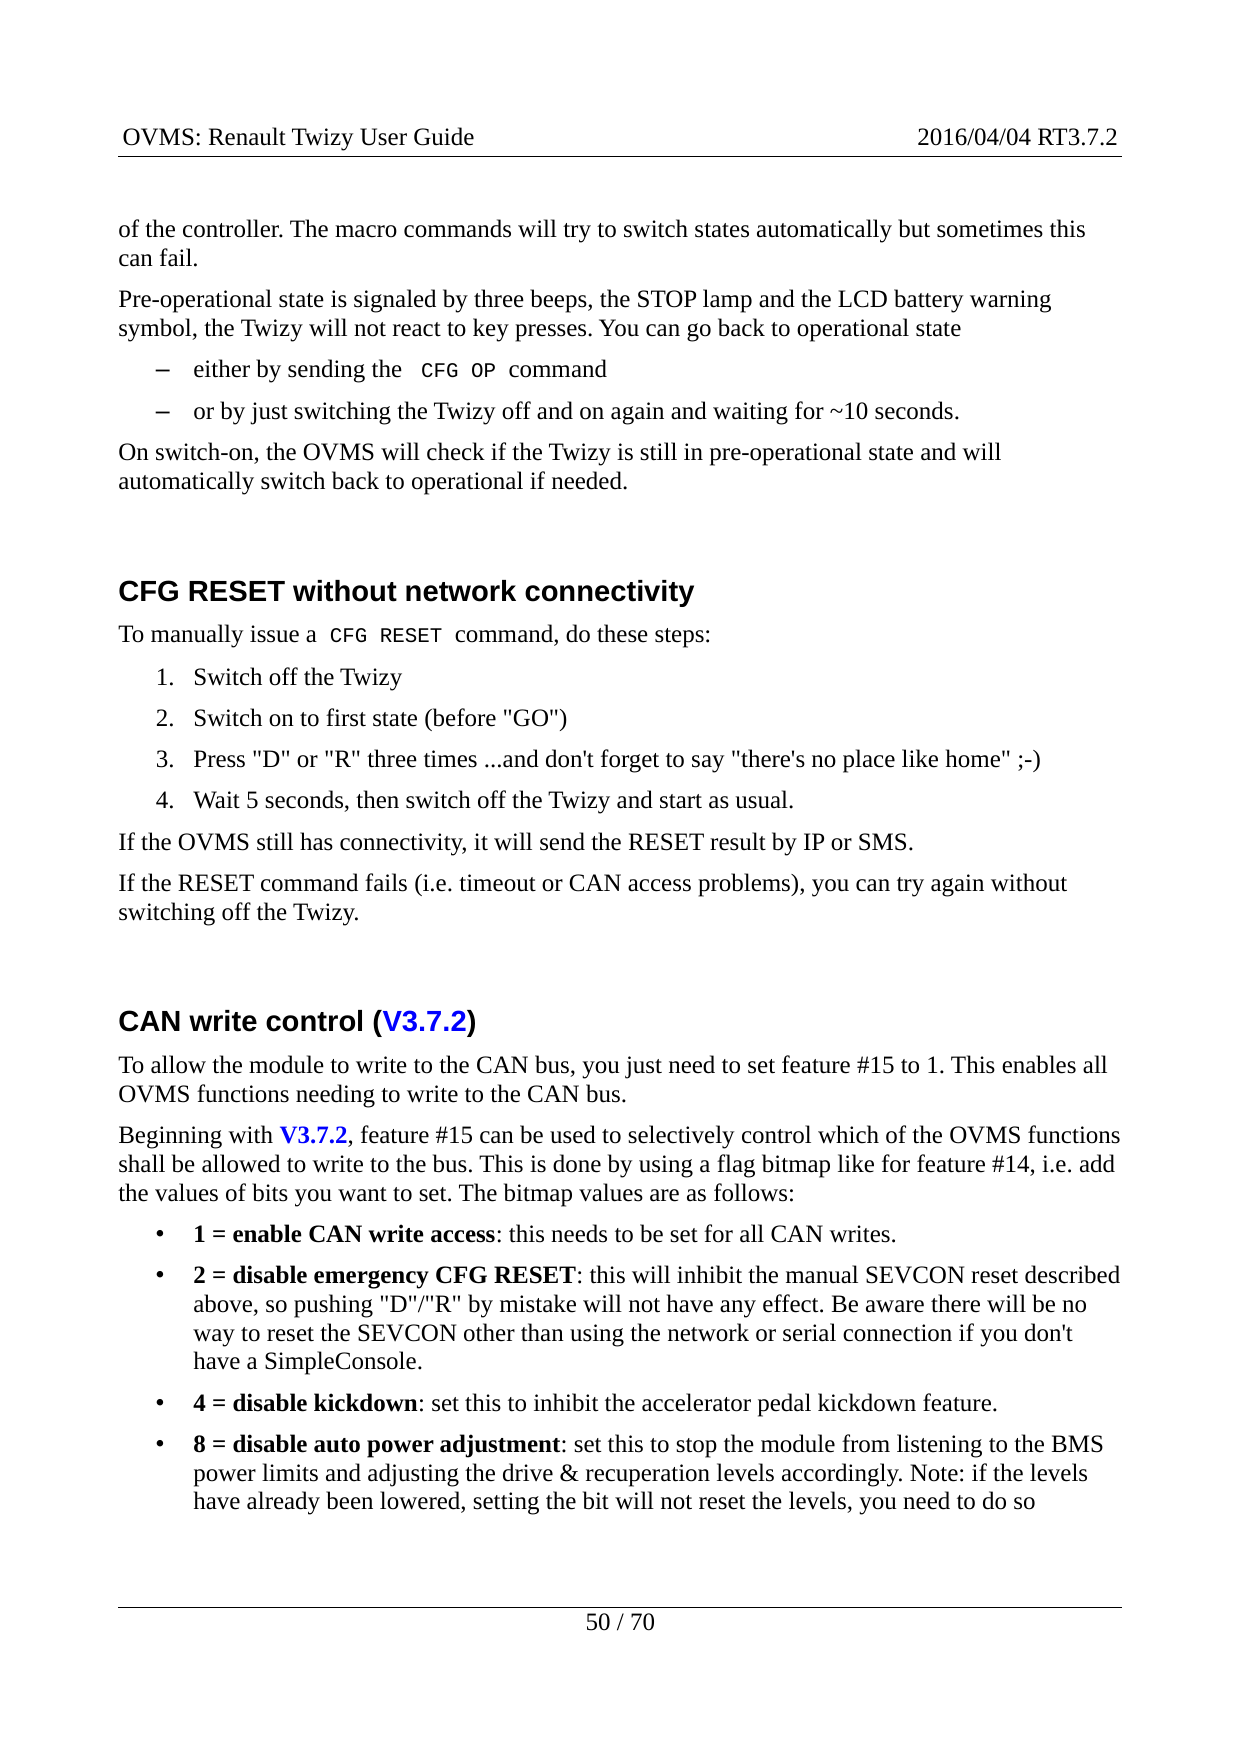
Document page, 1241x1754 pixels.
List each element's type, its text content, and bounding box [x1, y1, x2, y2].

text of the controller. The macro commands will try to switch states automatically but sometimes this can fail. [118, 214, 1122, 271]
text If the RESET command fails (i.e. timeout or CAN access problems), you can try again without switching off the Twizy. [118, 868, 1122, 925]
list Switch on to first state (before "GO") [156, 703, 1122, 732]
list 8 = disable auto power adjustment: set this to stop the module from listening to the BMS power limits and adjusting the drive & recuperation levels accordingly. Note: if the levels have already been lowered, setting the bit will not reset the levels, you need to do so [156, 1429, 1122, 1515]
subtitle CAN write control (V3.7.2) [118, 1004, 1122, 1038]
list 1 = enable CAN write access: this needs to be set for all CAN writes. [156, 1219, 1122, 1248]
subtitle CFG RESET without network connectivity [118, 573, 1122, 607]
text On switch-on, the OVMS will check if the Twizy is still in pre-operational state and will automatically switch back to operational if needed. [118, 437, 1122, 495]
list 2 = disable emergency CFG RESET: this will inhibit the manual SEVCON reset described above, so pushing "D"/"R" by mistake will not have any effect. Be aware there will be no way to reset the SEVCON other than using the network or serial connection if you don't have a SimpleConsole. [156, 1260, 1122, 1375]
text Beginning with V3.7.2, feature #15 can be used to selectively control which of the OVMS functions shall be allowed to write to the bus. This is done by using a flag bitmap like for feature #14, i.e. add the values of bits you want to set. The bitmap values are as follows: [118, 1120, 1122, 1206]
list Switch off the Twizy [156, 662, 1122, 690]
list Wait 5 seconds, then switch off the Twizy and start as usual. [156, 785, 1122, 814]
list either by sending the CFG OP command [156, 354, 1122, 383]
list Press "D" or "R" three times ...and don't forget to say "there's no place like home" ;-) [156, 744, 1122, 773]
text If the OVMS still has connectivity, it will send the RESET result by IP or SMS. [118, 827, 1122, 855]
list or by just switching the Twizy off and on again and waiting for ~10 seconds. [156, 396, 1122, 425]
list 4 = disable kickdown: set this to inhibit the accelerator pedal kickdown feature. [156, 1388, 1122, 1416]
text Pre-operational state is signaled by three beeps, the STOP lamp and the LCD battery warning symbol, the Twizy will not react to key presses. You can go back to operational state [118, 284, 1122, 341]
text To manually issue a CFG RESET command, do these steps: [118, 619, 1122, 649]
text To allow the module to write to the CAN bus, you just need to set feature #15 to 1. This enables all OVMS functions needing to write to the CAN bus. [118, 1050, 1122, 1108]
